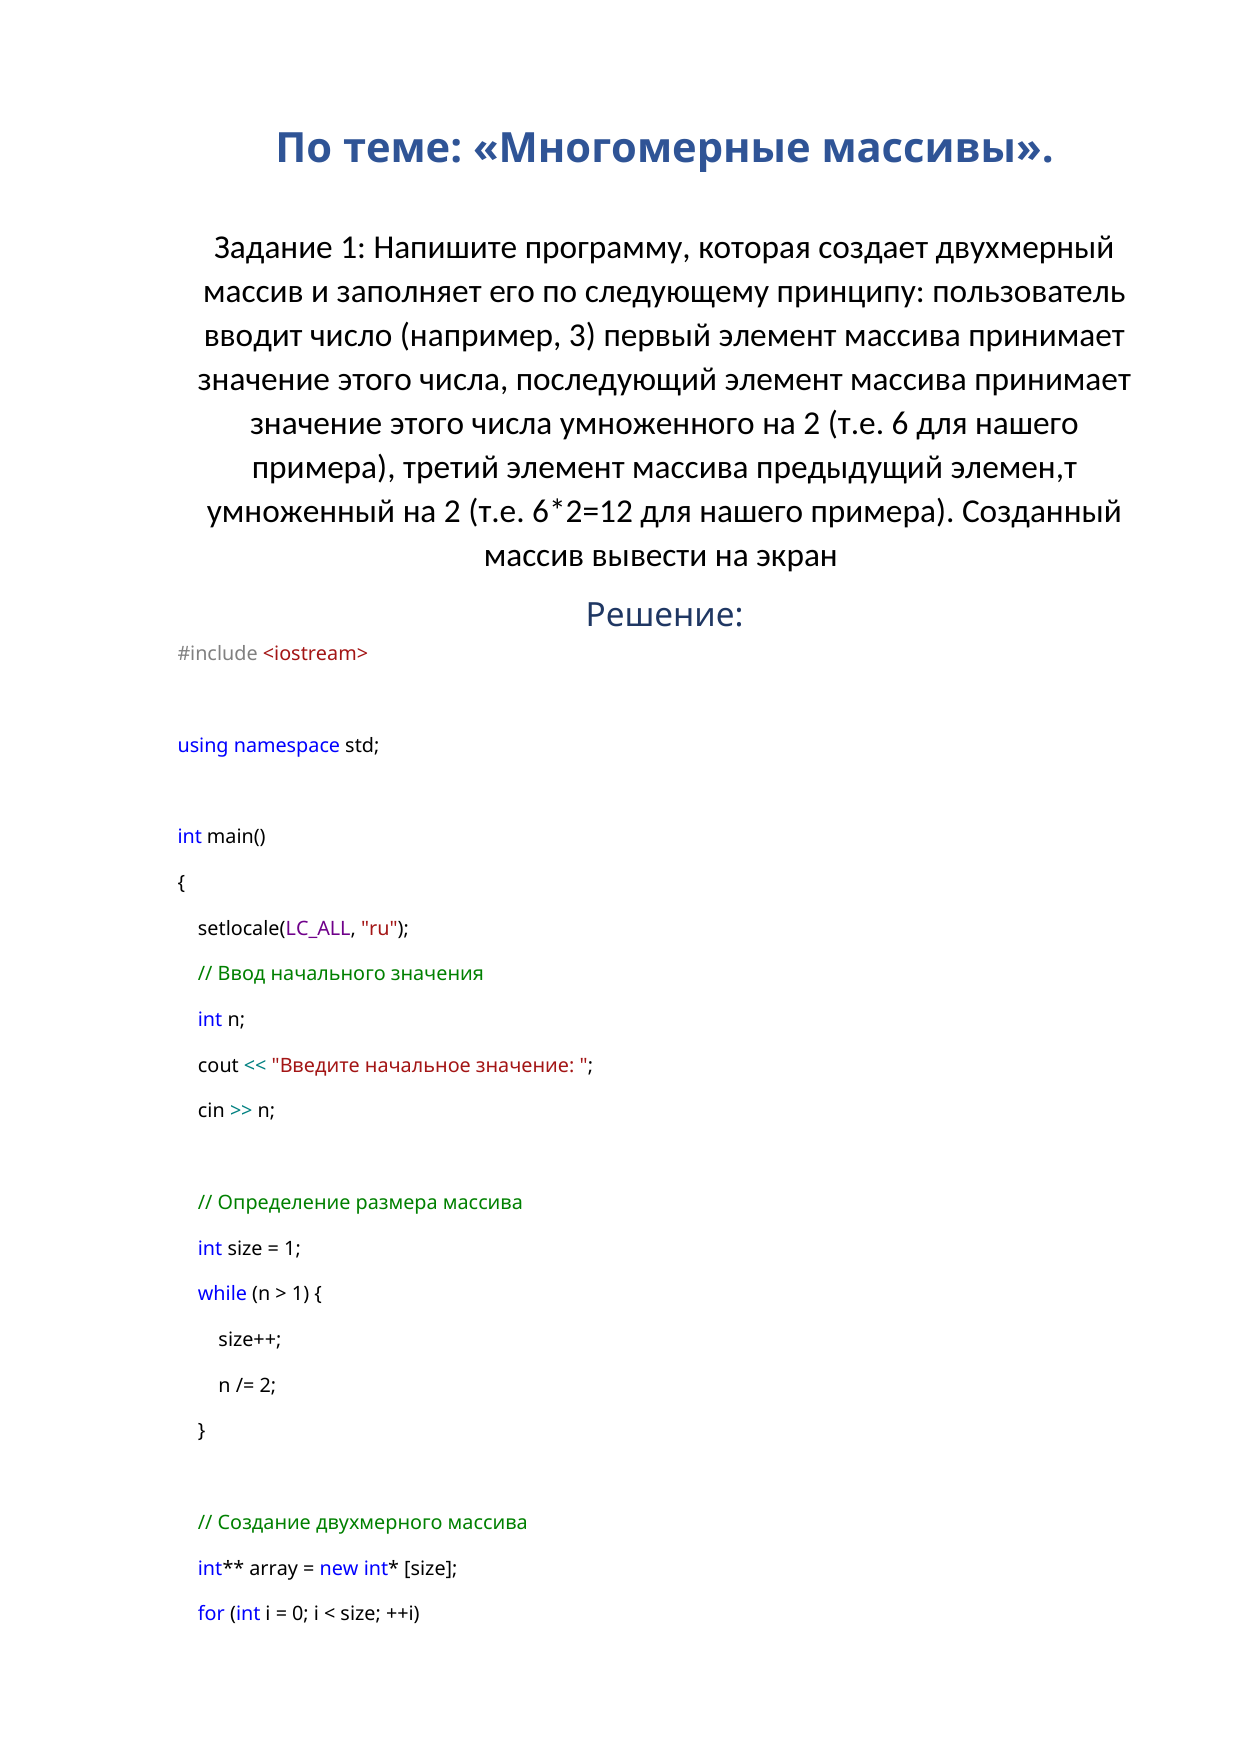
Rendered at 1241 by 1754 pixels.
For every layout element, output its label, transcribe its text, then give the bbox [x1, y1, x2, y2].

text size++; [177, 1325, 1152, 1352]
subtitle Решение: [177, 590, 1152, 636]
text cout << "Введите начальное значение: "; [177, 1051, 1152, 1078]
subtitle По теме: «Многомерные массивы». [177, 118, 1152, 175]
text int main() [177, 822, 1152, 849]
text // Определение размера массива [177, 1188, 1152, 1215]
text while (n > 1) { [177, 1279, 1152, 1307]
text Задание 1: Напишите программу, которая создает двухмерный массив и заполняет его по следующему принципу: пользователь вводит число (например, 3) первый элемент массива принимает значение этого числа, последующий элемент массива принимает значение этого числа умноженного на 2 (т.е. 6 для нашего примера), третий элемент массива предыдущий элемен,т умноженный на 2 (т.е. 6*2=12 для нашего примера). Созданный массив вывести на экран [177, 226, 1152, 575]
text } [177, 1417, 1152, 1444]
text int size = 1; [177, 1234, 1152, 1261]
text using namespace std; [177, 731, 1152, 758]
text for (int i = 0; i < size; ++i) [177, 1600, 1152, 1627]
text n /= 2; [177, 1371, 1152, 1398]
text // Создание двухмерного массива [177, 1508, 1152, 1535]
text #include <iostream> [177, 639, 1152, 666]
text int n; [177, 1005, 1152, 1032]
text int** array = new int* [size]; [177, 1554, 1152, 1581]
text { [177, 868, 1152, 895]
text cin >> n; [177, 1097, 1152, 1124]
text setlocale(LC_ALL, "ru"); [177, 914, 1152, 941]
text // Ввод начального значения [177, 959, 1152, 986]
